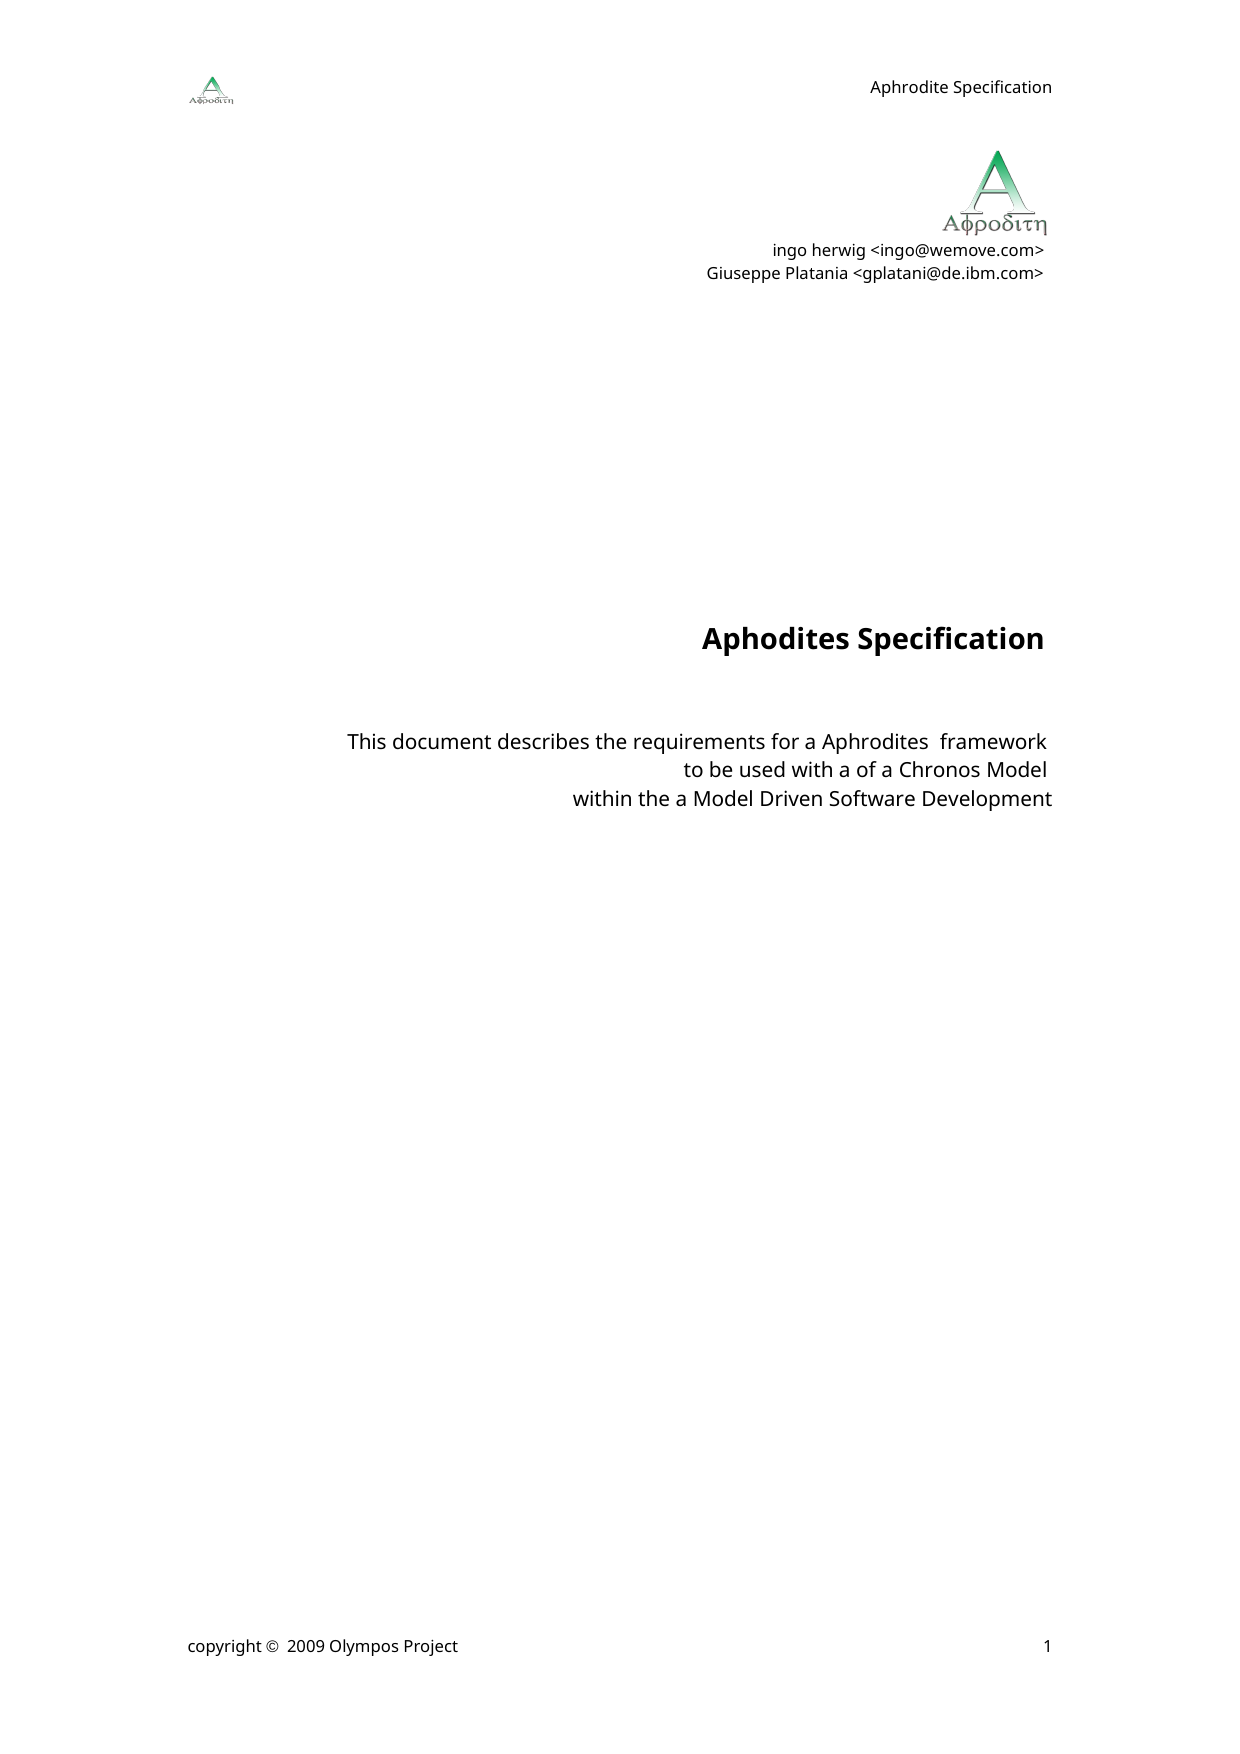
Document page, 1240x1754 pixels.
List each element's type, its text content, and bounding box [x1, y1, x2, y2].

text Giuseppe Platania <gplatani@de.ibm.com> [187, 261, 1052, 284]
text to be used with a of a Chronos Model [187, 756, 1052, 784]
text within the a Model Driven Software Development [187, 784, 1052, 812]
picture [940, 150, 1053, 239]
subtitle Aphodites Specification [187, 618, 1052, 658]
text This document describes the requirements for a Aphrodites framework [187, 727, 1052, 756]
picture [188, 76, 235, 105]
text ingo herwig <ingo@wemove.com> [187, 150, 1052, 261]
